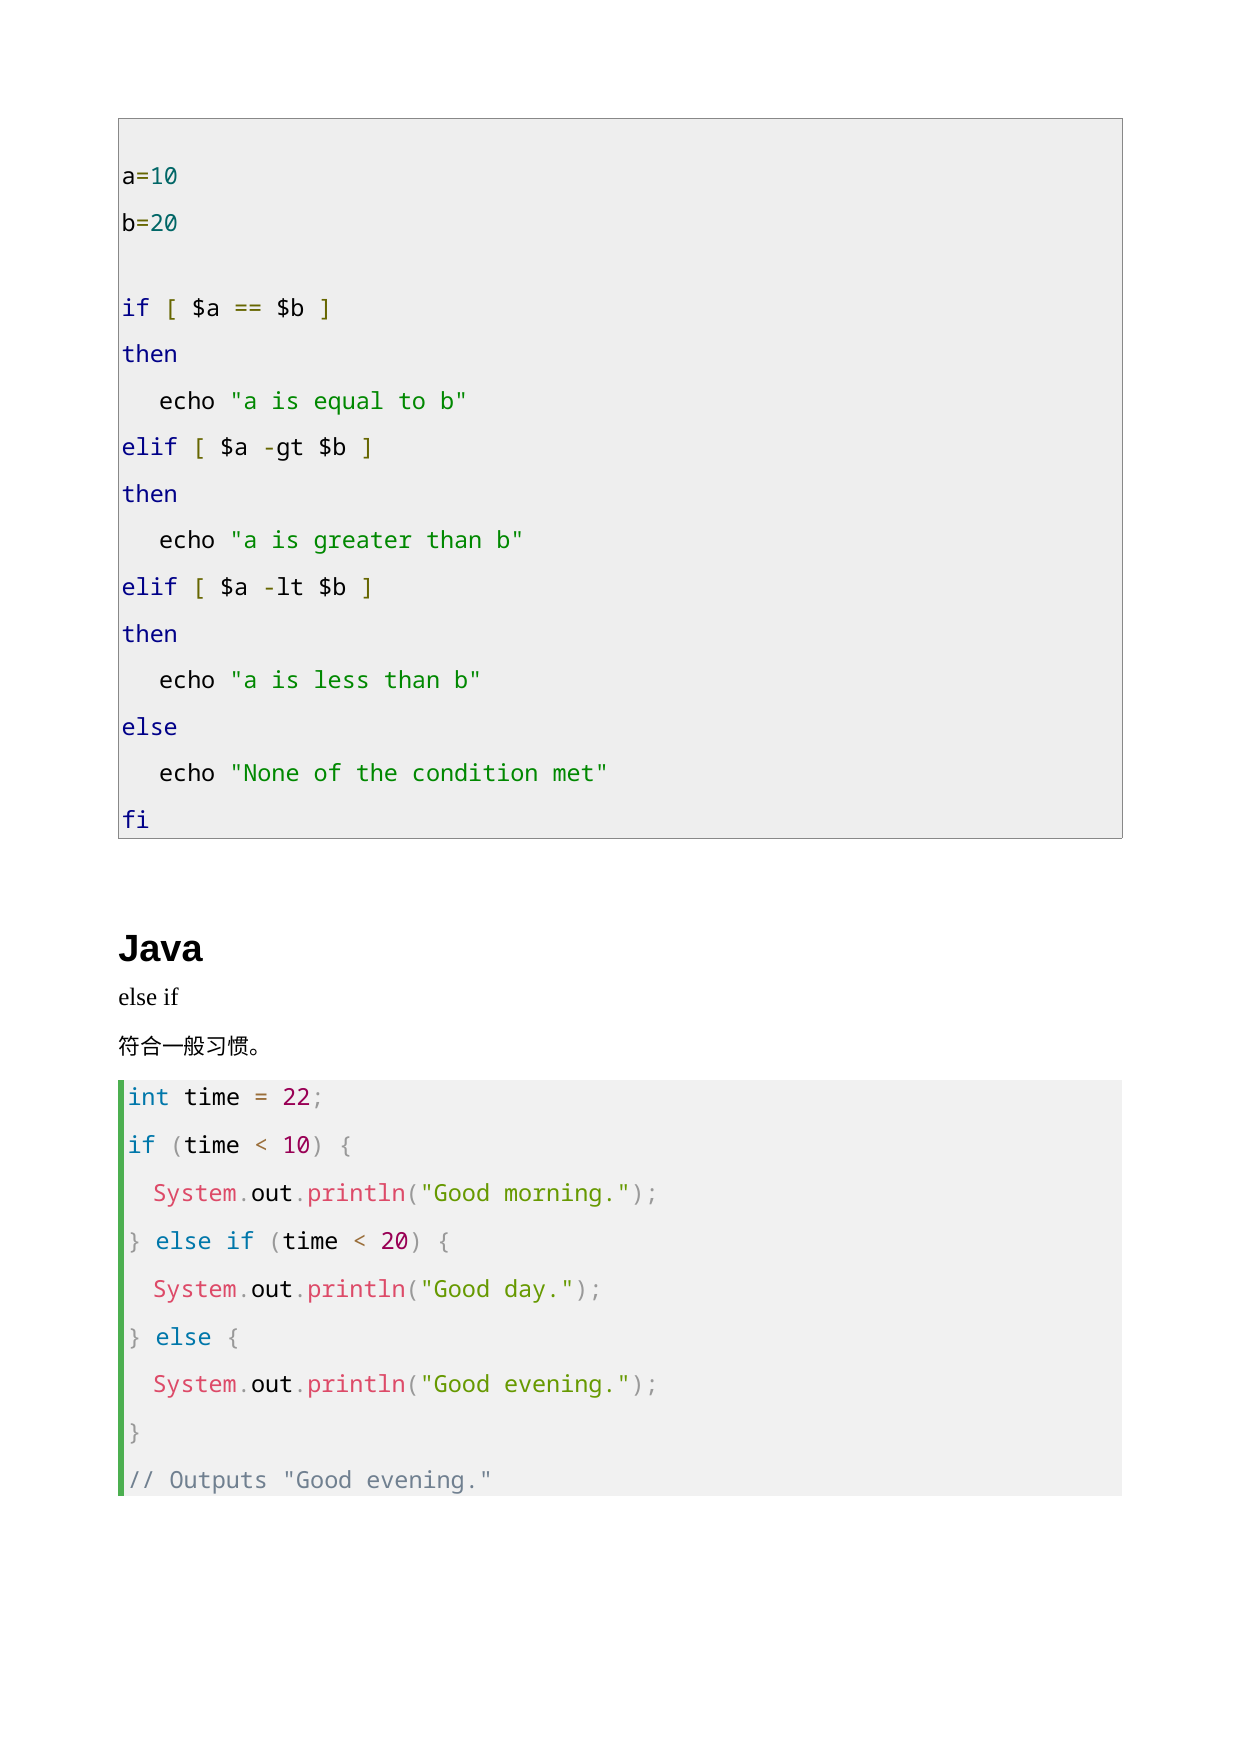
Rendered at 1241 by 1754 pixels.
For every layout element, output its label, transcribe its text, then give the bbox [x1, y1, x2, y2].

text } else if (time < 20) { [124, 1224, 1122, 1256]
text echo "None of the condition met" [119, 753, 1122, 788]
text fi [119, 800, 1122, 838]
text System.out.println("Good day."); [124, 1272, 1122, 1304]
text then [119, 334, 1122, 369]
text } else { [124, 1320, 1122, 1352]
text int time = 22; [124, 1080, 1122, 1112]
text elif [ $a -lt $b ] [119, 567, 1122, 602]
text echo "a is greater than b" [119, 521, 1122, 556]
text echo "a is equal to b" [119, 381, 1122, 416]
text System.out.println("Good morning."); [124, 1176, 1122, 1208]
text then [119, 474, 1122, 509]
text echo "a is less than b" [119, 660, 1122, 695]
subtitle Java [118, 926, 1122, 969]
text else if [118, 982, 1122, 1010]
text then [119, 614, 1122, 649]
text } [124, 1416, 1122, 1448]
text if [ $a == $b ] [119, 288, 1122, 323]
text else [119, 707, 1122, 742]
text elif [ $a -gt $b ] [119, 427, 1122, 463]
text 符合一般习惯。 [118, 1029, 1122, 1061]
text b=20 [119, 203, 1122, 238]
text if (time < 10) { [124, 1128, 1122, 1160]
text // Outputs "Good evening." [124, 1463, 1122, 1496]
text a=10 [119, 156, 1122, 192]
text System.out.println("Good evening."); [124, 1368, 1122, 1400]
